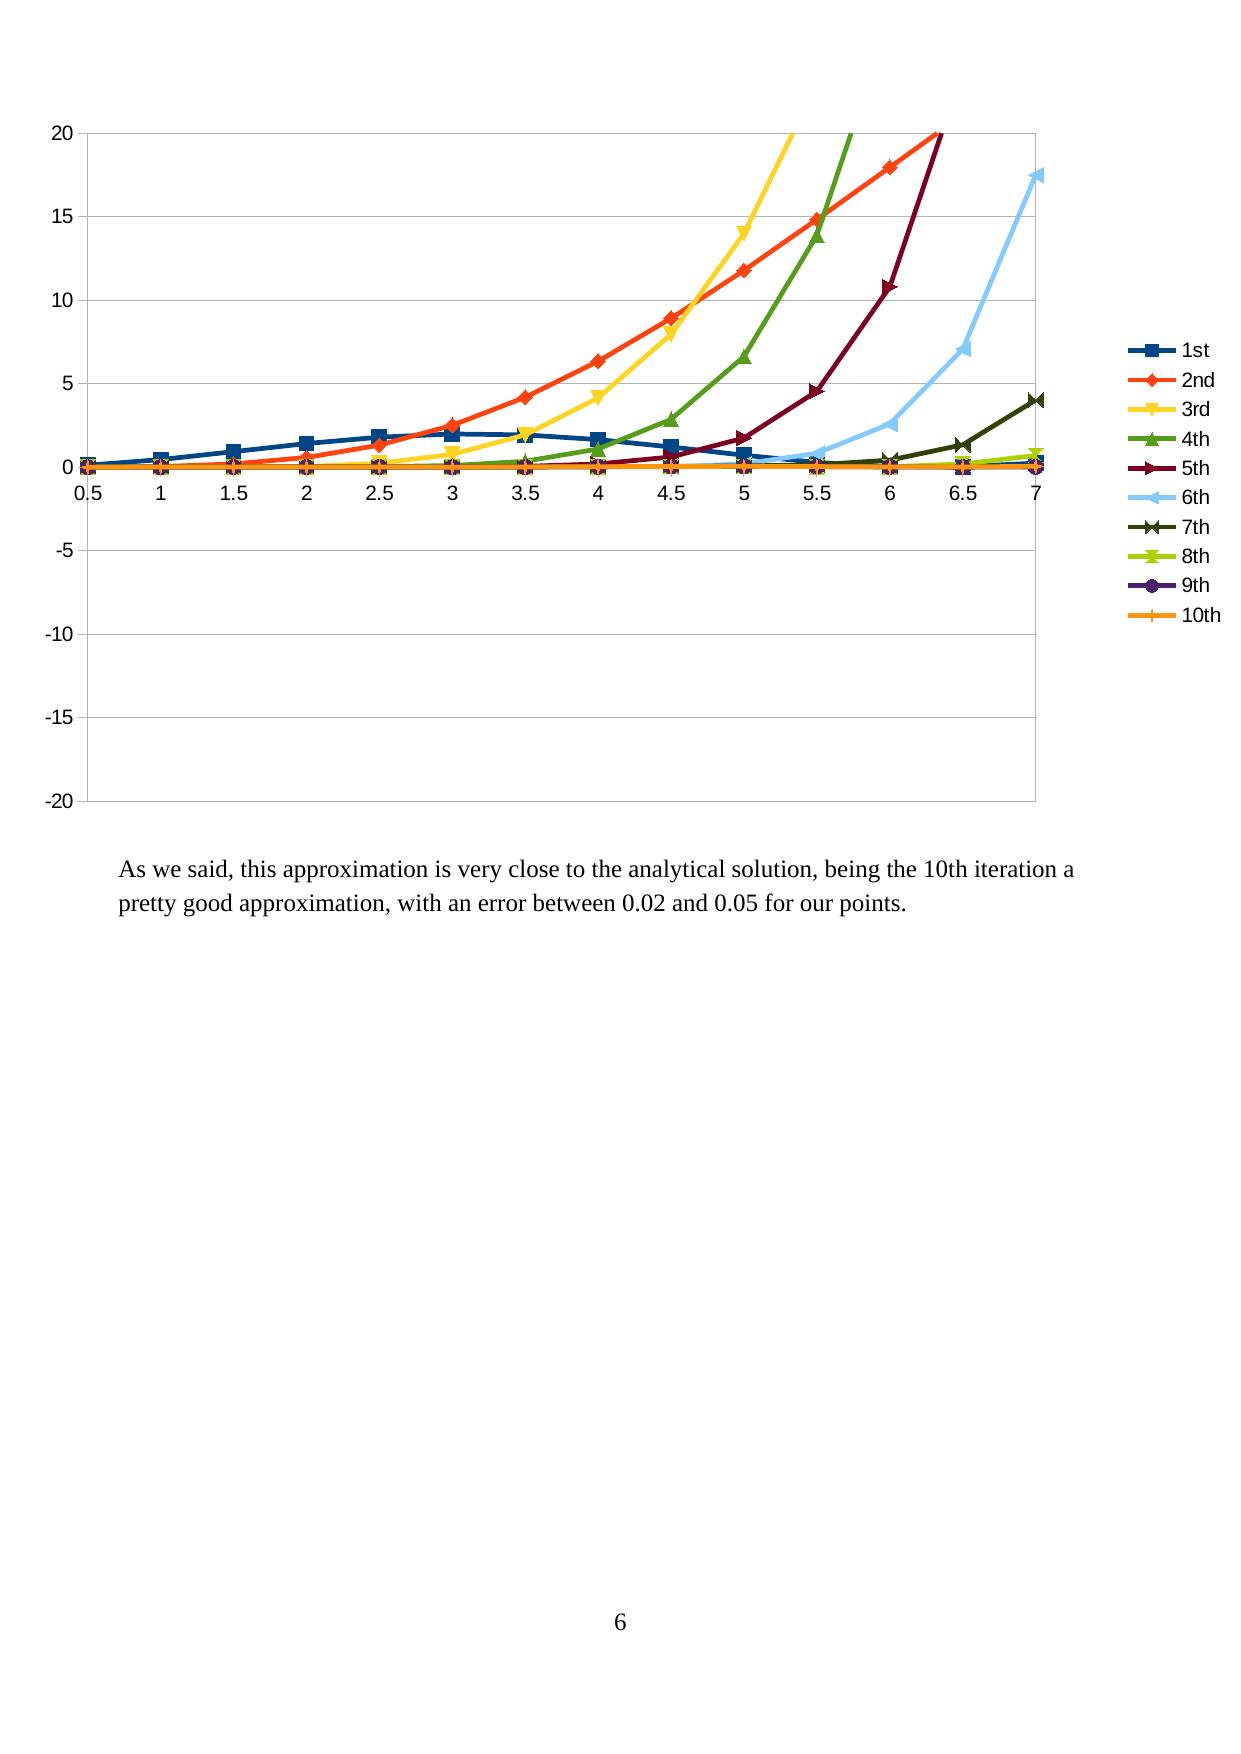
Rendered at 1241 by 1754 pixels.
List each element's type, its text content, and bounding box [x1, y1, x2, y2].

text As we said, this approximation is very close to the analytical solution, being the 10th iteration a pretty good approximation, with an error between 0.02 and 0.05 for our points. [118, 848, 1122, 917]
